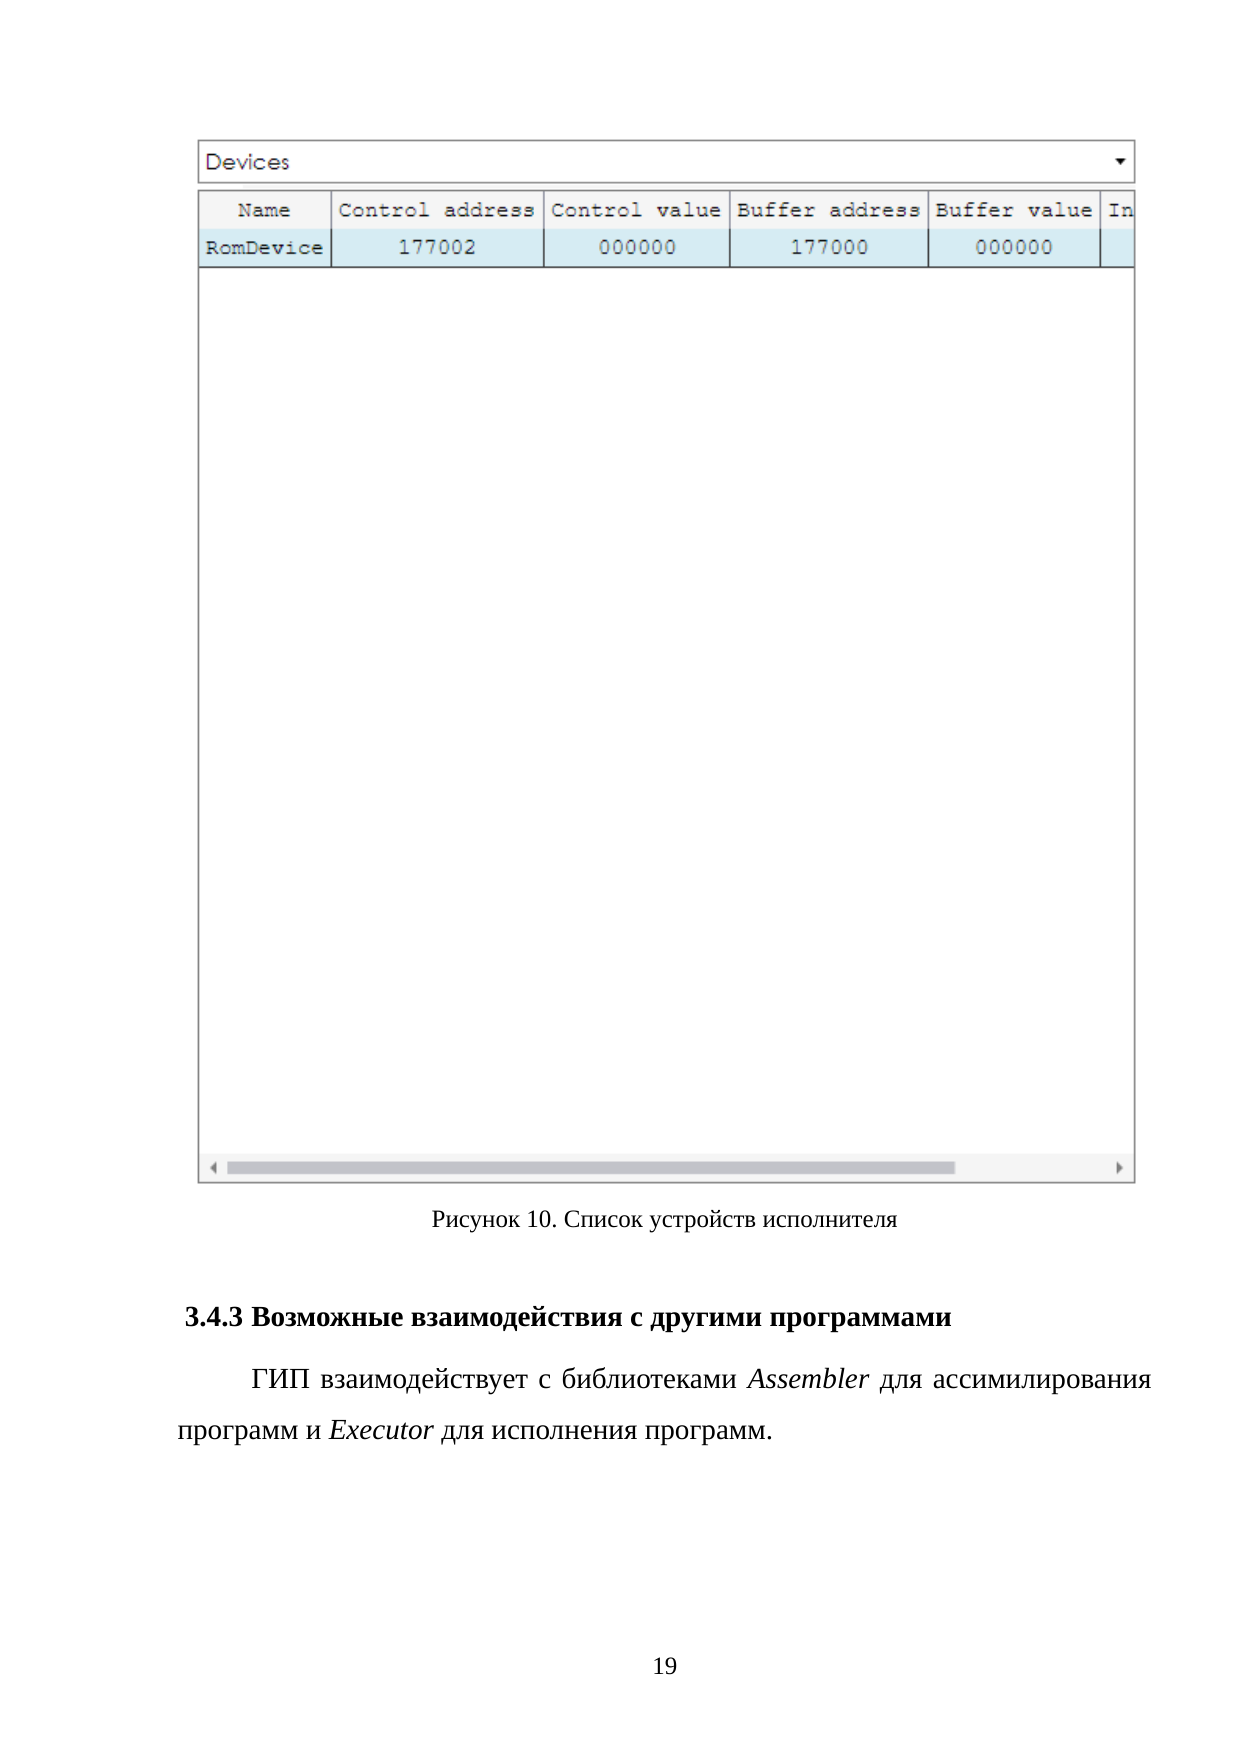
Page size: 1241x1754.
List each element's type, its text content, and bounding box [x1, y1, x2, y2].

picture [187, 130, 1142, 1190]
text Рисунок 10. Список устройств исполнителя [187, 1190, 1142, 1232]
subtitle Возможные взаимодействия с другими программами [177, 1299, 1152, 1333]
text ГИП взаимодействует с библиотеками Assembler для ассимилирования программ и Executor для исполнения программ. [177, 1362, 1152, 1446]
